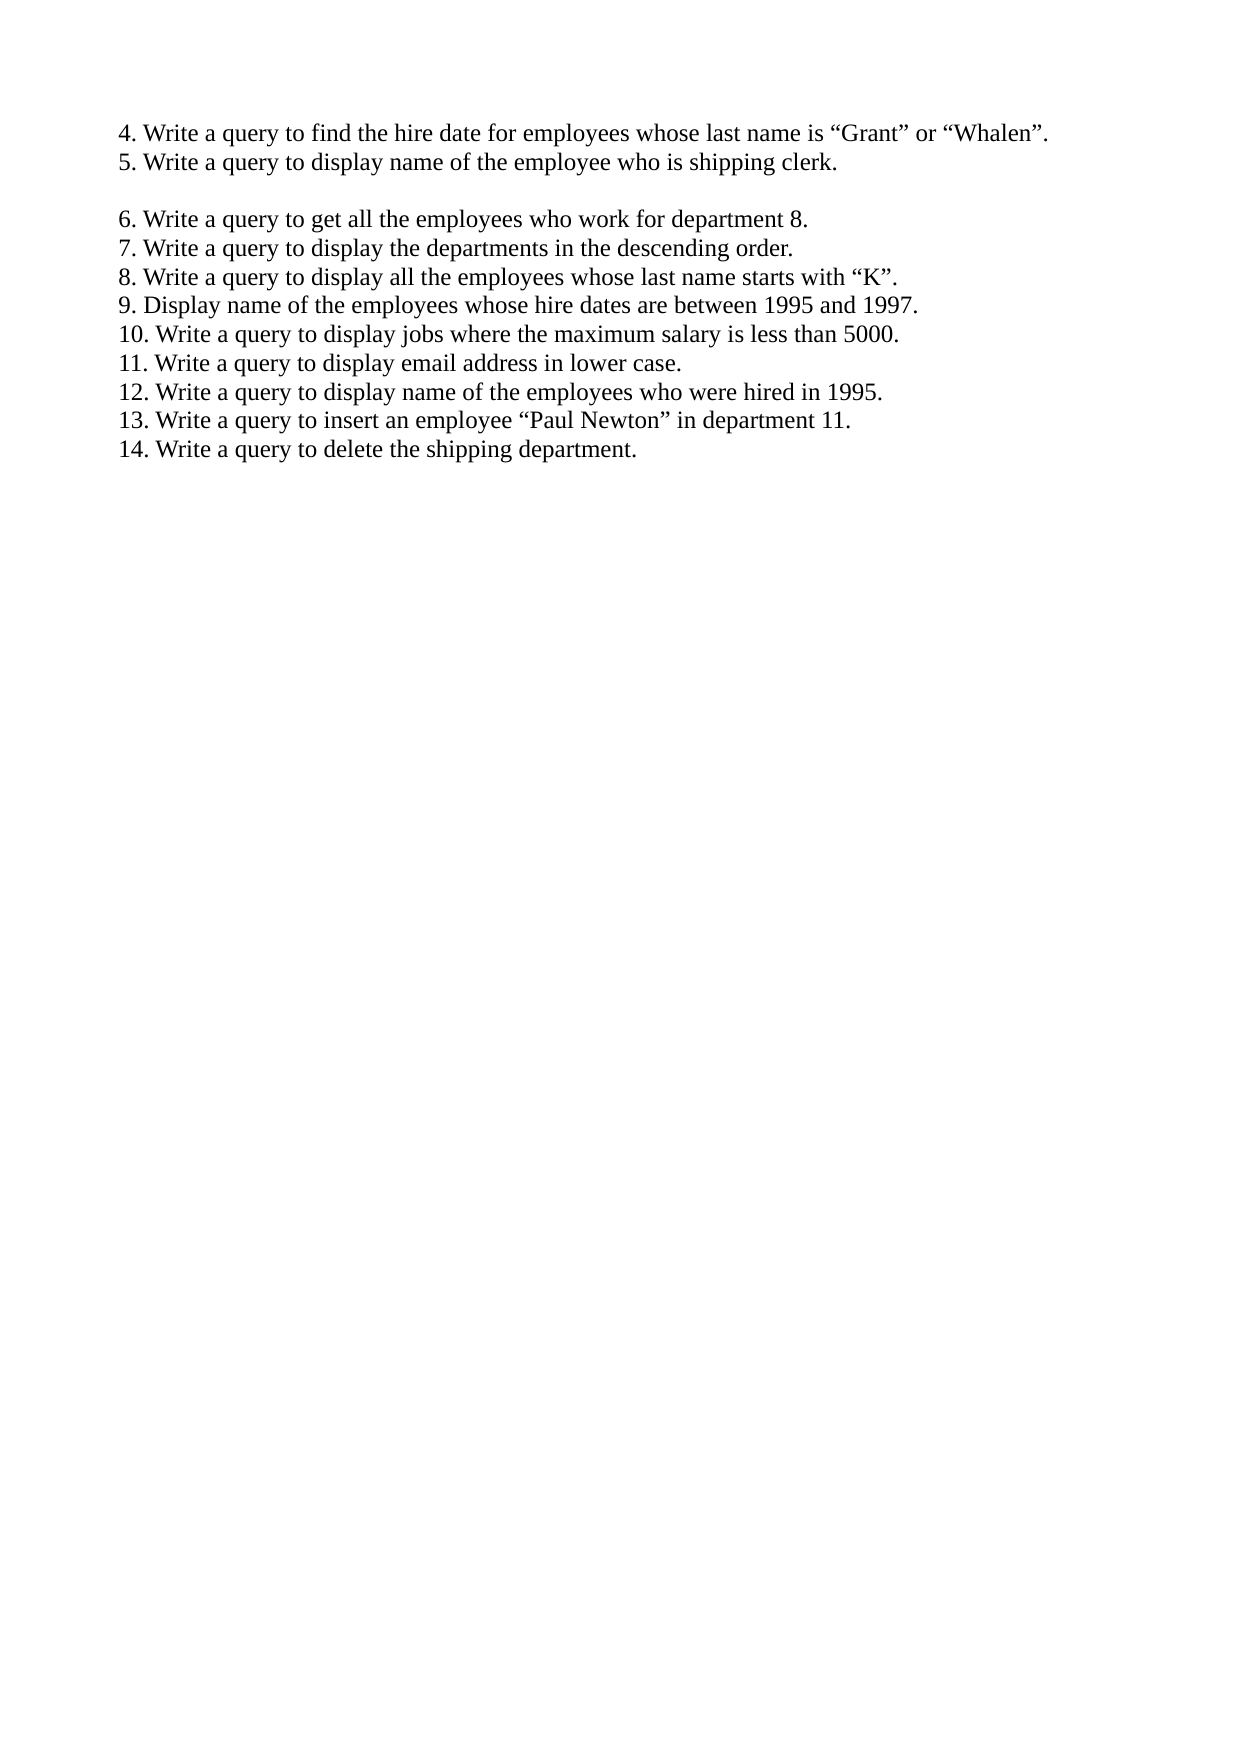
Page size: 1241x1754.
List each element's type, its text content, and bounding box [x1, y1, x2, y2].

text 7. Write a query to display the departments in the descending order. [118, 233, 1122, 262]
text 6. Write a query to get all the employees who work for department 8. [118, 204, 1122, 233]
text 11. Write a query to display email address in lower case. [118, 348, 1122, 377]
text 9. Display name of the employees whose hire dates are between 1995 and 1997. [118, 291, 1122, 319]
text 4. Write a query to find the hire date for employees whose last name is “Grant” or “Whalen”. [118, 118, 1122, 147]
text 10. Write a query to display jobs where the maximum salary is less than 5000. [118, 319, 1122, 348]
text 14. Write a query to delete the shipping department. [118, 434, 1122, 463]
text 13. Write a query to insert an employee “Paul Newton” in department 11. [118, 406, 1122, 434]
text 5. Write a query to display name of the employee who is shipping clerk. [118, 147, 1122, 176]
text 12. Write a query to display name of the employees who were hired in 1995. [118, 377, 1122, 406]
text 8. Write a query to display all the employees whose last name starts with “K”. [118, 262, 1122, 291]
